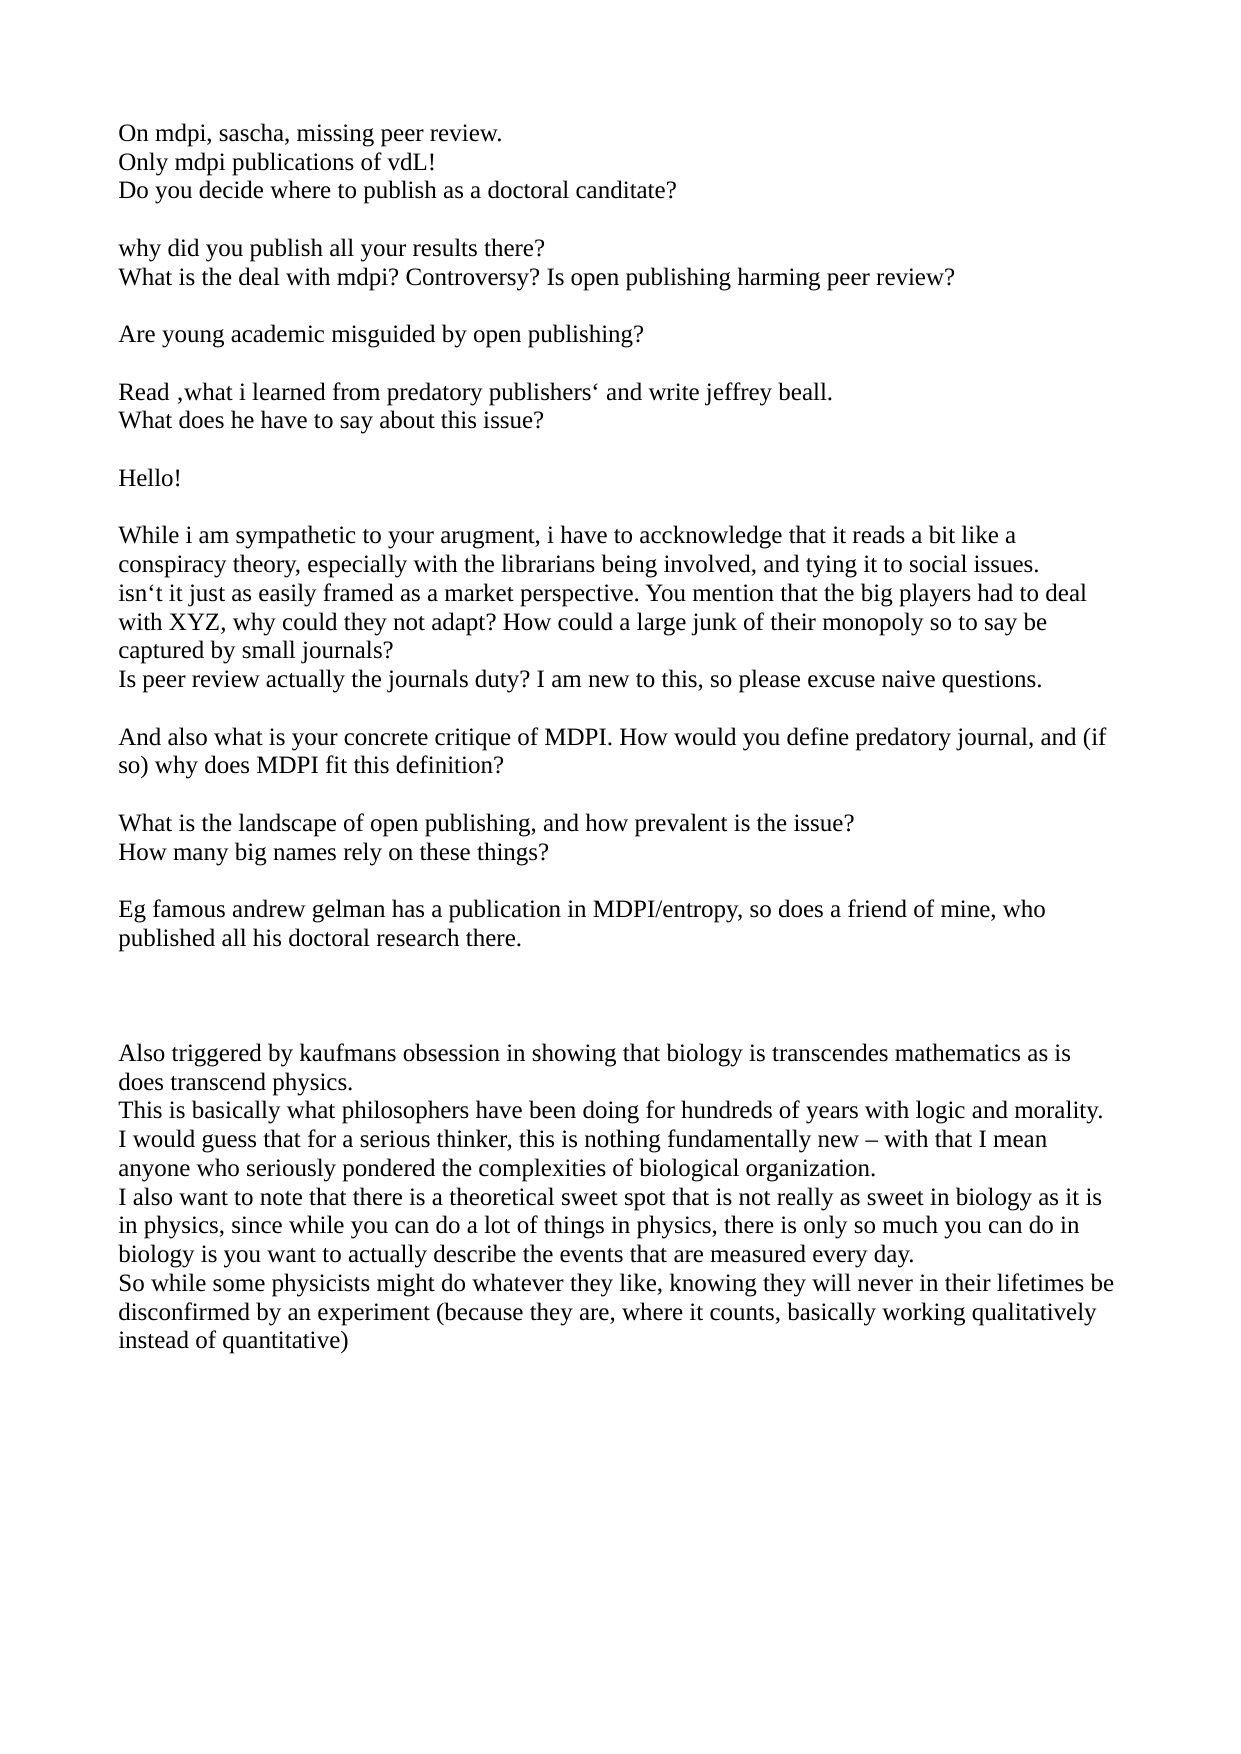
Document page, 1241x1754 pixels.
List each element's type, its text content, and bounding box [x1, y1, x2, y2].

text What does he have to say about this issue? [118, 406, 1122, 434]
text Do you decide where to publish as a doctoral canditate? [118, 176, 1122, 204]
text why did you publish all your results there? [118, 233, 1122, 262]
text How many big names rely on these things? [118, 837, 1122, 866]
text Is peer review actually the journals duty? I am new to this, so please excuse naive questions. [118, 664, 1122, 693]
text On mdpi, sascha, missing peer review. [118, 118, 1122, 147]
text While i am sympathetic to your arugment, i have to accknowledge that it reads a bit like a conspiracy theory, especially with the librarians being involved, and tying it to social issues. [118, 521, 1122, 578]
text This is basically what philosophers have been doing for hundreds of years with logic and morality. [118, 1096, 1122, 1124]
text And also what is your concrete critique of MDPI. How would you define predatory journal, and (if so) why does MDPI fit this definition? [118, 722, 1122, 779]
text Also triggered by kaufmans obsession in showing that biology is transcendes mathematics as is does transcend physics. [118, 1038, 1122, 1096]
text Hello! [118, 463, 1122, 492]
text I would guess that for a serious thinker, this is nothing fundamentally new – with that I mean anyone who seriously pondered the complexities of biological organization. [118, 1124, 1122, 1182]
text I also want to note that there is a theoretical sweet spot that is not really as sweet in biology as it is in physics, since while you can do a lot of things in physics, there is only so much you can do in biology is you want to actually describe the events that are measured every day. [118, 1182, 1122, 1268]
text What is the deal with mdpi? Controversy? Is open publishing harming peer review? [118, 262, 1122, 291]
text Eg famous andrew gelman has a publication in MDPI/entropy, so does a friend of mine, who published all his doctoral research there. [118, 894, 1122, 952]
text isn‘t it just as easily framed as a market perspective. You mention that the big players had to deal with XYZ, why could they not adapt? How could a large junk of their monopoly so to say be captured by small journals? [118, 578, 1122, 664]
text So while some physicists might do whatever they like, knowing they will never in their lifetimes be disconfirmed by an experiment (because they are, where it counts, basically working qualitatively instead of quantitative) [118, 1268, 1122, 1354]
text Only mdpi publications of vdL! [118, 147, 1122, 176]
text Read ‚what i learned from predatory publishers‘ and write jeffrey beall. [118, 377, 1122, 406]
text Are young academic misguided by open publishing? [118, 319, 1122, 348]
text What is the landscape of open publishing, and how prevalent is the issue? [118, 808, 1122, 837]
